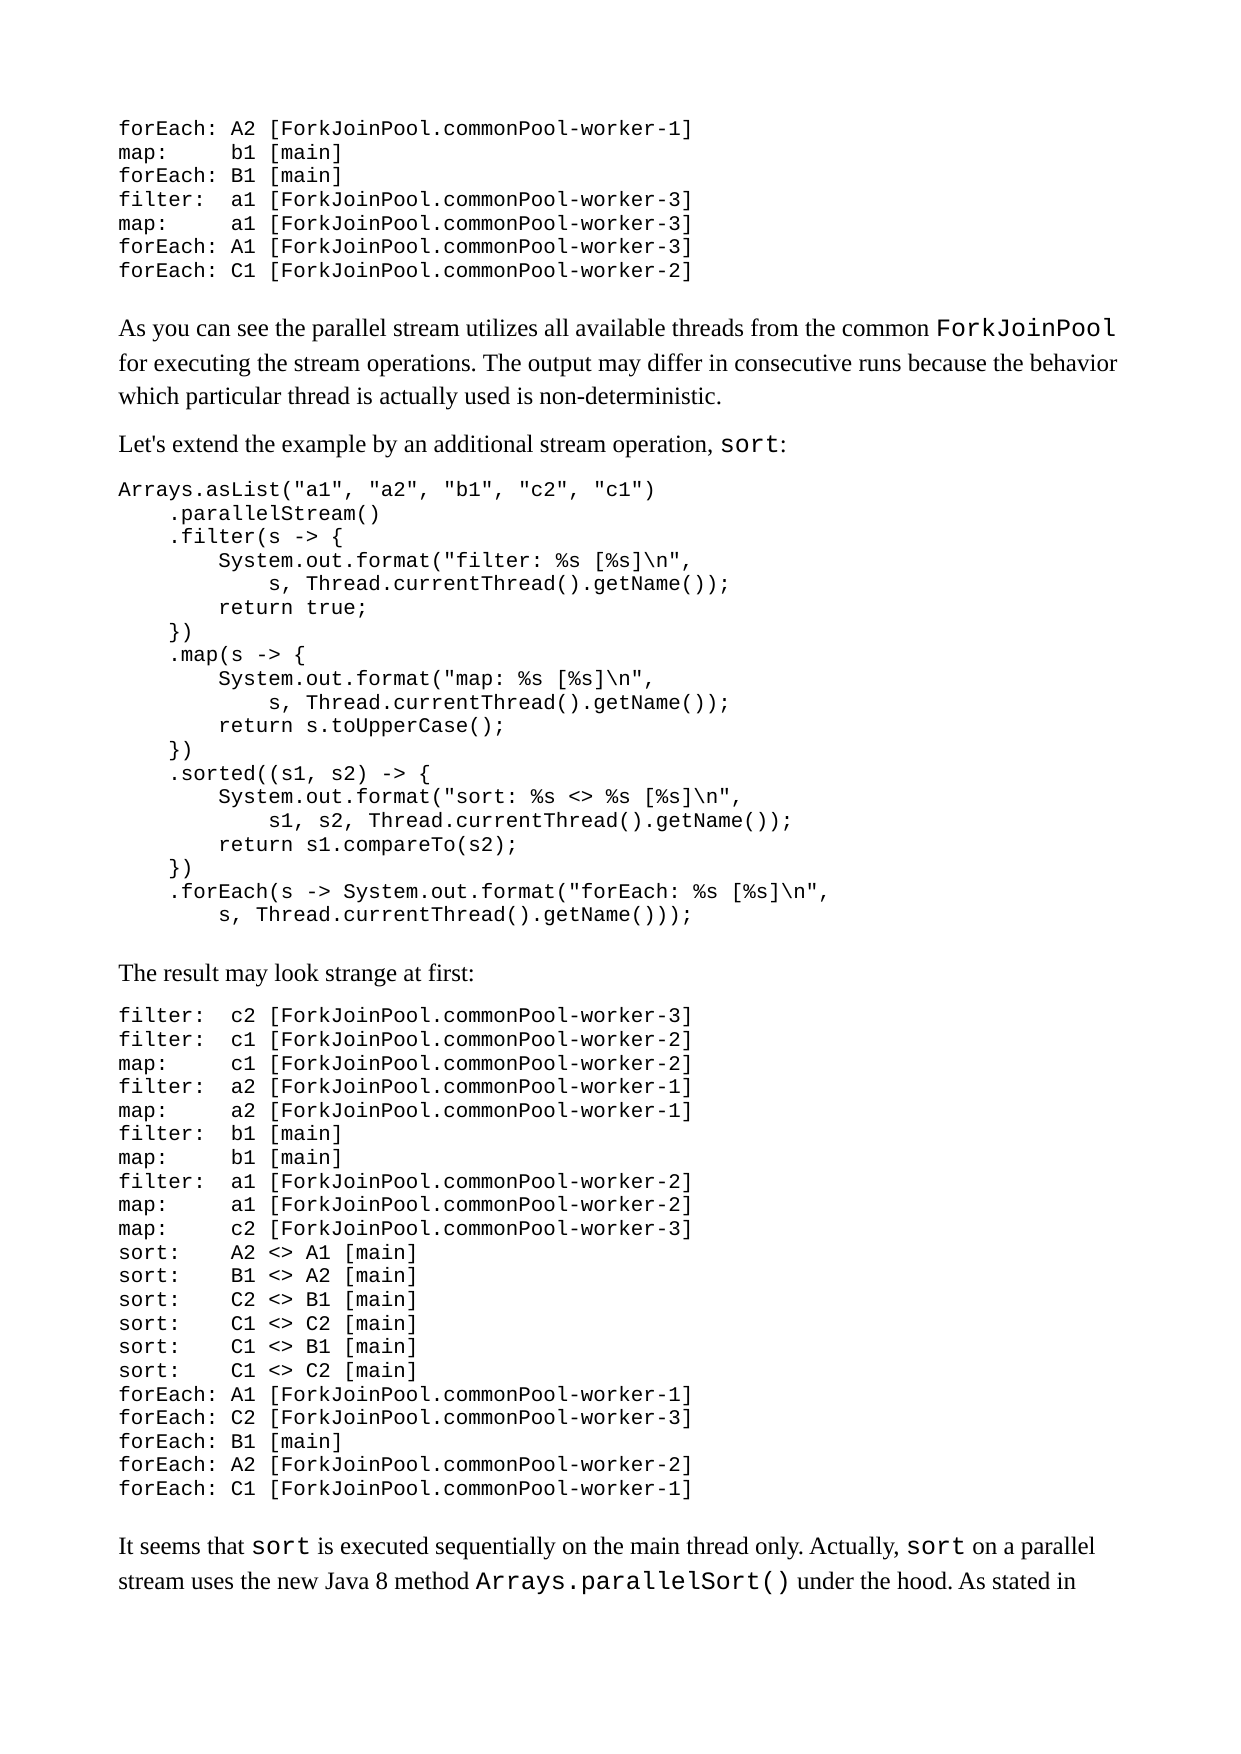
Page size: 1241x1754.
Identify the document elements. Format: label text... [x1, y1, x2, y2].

text sort: B1 <> A2 [main] [118, 1265, 1122, 1289]
text s, Thread.currentThread().getName())); [118, 904, 1122, 928]
text }) [118, 739, 1122, 763]
text forEach: C1 [ForkJoinPool.commonPool-worker-1] [118, 1478, 1122, 1502]
text filter: a1 [ForkJoinPool.commonPool-worker-2] [118, 1171, 1122, 1194]
text sort: C1 <> B1 [main] [118, 1336, 1122, 1360]
text map: c1 [ForkJoinPool.commonPool-worker-2] [118, 1052, 1122, 1076]
text The result may look strange at first: [118, 958, 1122, 986]
text sort: C1 <> C2 [main] [118, 1360, 1122, 1383]
text Arrays.asList("a1", "a2", "b1", "c2", "c1") [118, 479, 1122, 502]
text filter: c2 [ForkJoinPool.commonPool-worker-3] [118, 1005, 1122, 1029]
text s1, s2, Thread.currentThread().getName()); [118, 810, 1122, 833]
text filter: a2 [ForkJoinPool.commonPool-worker-1] [118, 1076, 1122, 1100]
text }) [118, 621, 1122, 644]
text map: b1 [main] [118, 1147, 1122, 1171]
text map: a1 [ForkJoinPool.commonPool-worker-3] [118, 213, 1122, 236]
text forEach: B1 [main] [118, 1431, 1122, 1454]
text s, Thread.currentThread().getName()); [118, 573, 1122, 597]
text sort: A2 <> A1 [main] [118, 1242, 1122, 1265]
text forEach: A2 [ForkJoinPool.commonPool-worker-1] [118, 118, 1122, 142]
text .sorted((s1, s2) -> { [118, 763, 1122, 786]
text It seems that sort is executed sequentially on the main thread only. Actually, sort on a parallel stream uses the new Java 8 method Arrays.parallelSort() under the hood. As stated in [118, 1531, 1122, 1597]
text .map(s -> { [118, 644, 1122, 668]
text return s1.compareTo(s2); [118, 833, 1122, 857]
text forEach: A1 [ForkJoinPool.commonPool-worker-3] [118, 236, 1122, 260]
text }) [118, 857, 1122, 881]
text forEach: C2 [ForkJoinPool.commonPool-worker-3] [118, 1407, 1122, 1431]
text return s.toUpperCase(); [118, 715, 1122, 739]
text return true; [118, 597, 1122, 621]
text forEach: A1 [ForkJoinPool.commonPool-worker-1] [118, 1383, 1122, 1407]
text Let's extend the example by an additional stream operation, sort: [118, 429, 1122, 460]
text .filter(s -> { [118, 526, 1122, 550]
text System.out.format("sort: %s <> %s [%s]\n", [118, 786, 1122, 810]
text map: a2 [ForkJoinPool.commonPool-worker-1] [118, 1100, 1122, 1123]
text map: c2 [ForkJoinPool.commonPool-worker-3] [118, 1218, 1122, 1242]
text System.out.format("map: %s [%s]\n", [118, 668, 1122, 692]
text filter: a1 [ForkJoinPool.commonPool-worker-3] [118, 189, 1122, 213]
text forEach: A2 [ForkJoinPool.commonPool-worker-2] [118, 1454, 1122, 1478]
text filter: b1 [main] [118, 1123, 1122, 1147]
text map: b1 [main] [118, 142, 1122, 165]
text sort: C2 <> B1 [main] [118, 1289, 1122, 1313]
text sort: C1 <> C2 [main] [118, 1313, 1122, 1336]
text .parallelStream() [118, 502, 1122, 526]
text .forEach(s -> System.out.format("forEach: %s [%s]\n", [118, 881, 1122, 904]
text forEach: B1 [main] [118, 165, 1122, 189]
text map: a1 [ForkJoinPool.commonPool-worker-2] [118, 1194, 1122, 1218]
text s, Thread.currentThread().getName()); [118, 692, 1122, 715]
text As you can see the parallel stream utilizes all available threads from the common ForkJoinPool for executing the stream operations. The output may differ in consecutive runs because the behavior which particular thread is actually used is non-deterministic. [118, 313, 1122, 410]
text filter: c1 [ForkJoinPool.commonPool-worker-2] [118, 1029, 1122, 1052]
text forEach: C1 [ForkJoinPool.commonPool-worker-2] [118, 260, 1122, 284]
text System.out.format("filter: %s [%s]\n", [118, 550, 1122, 573]
